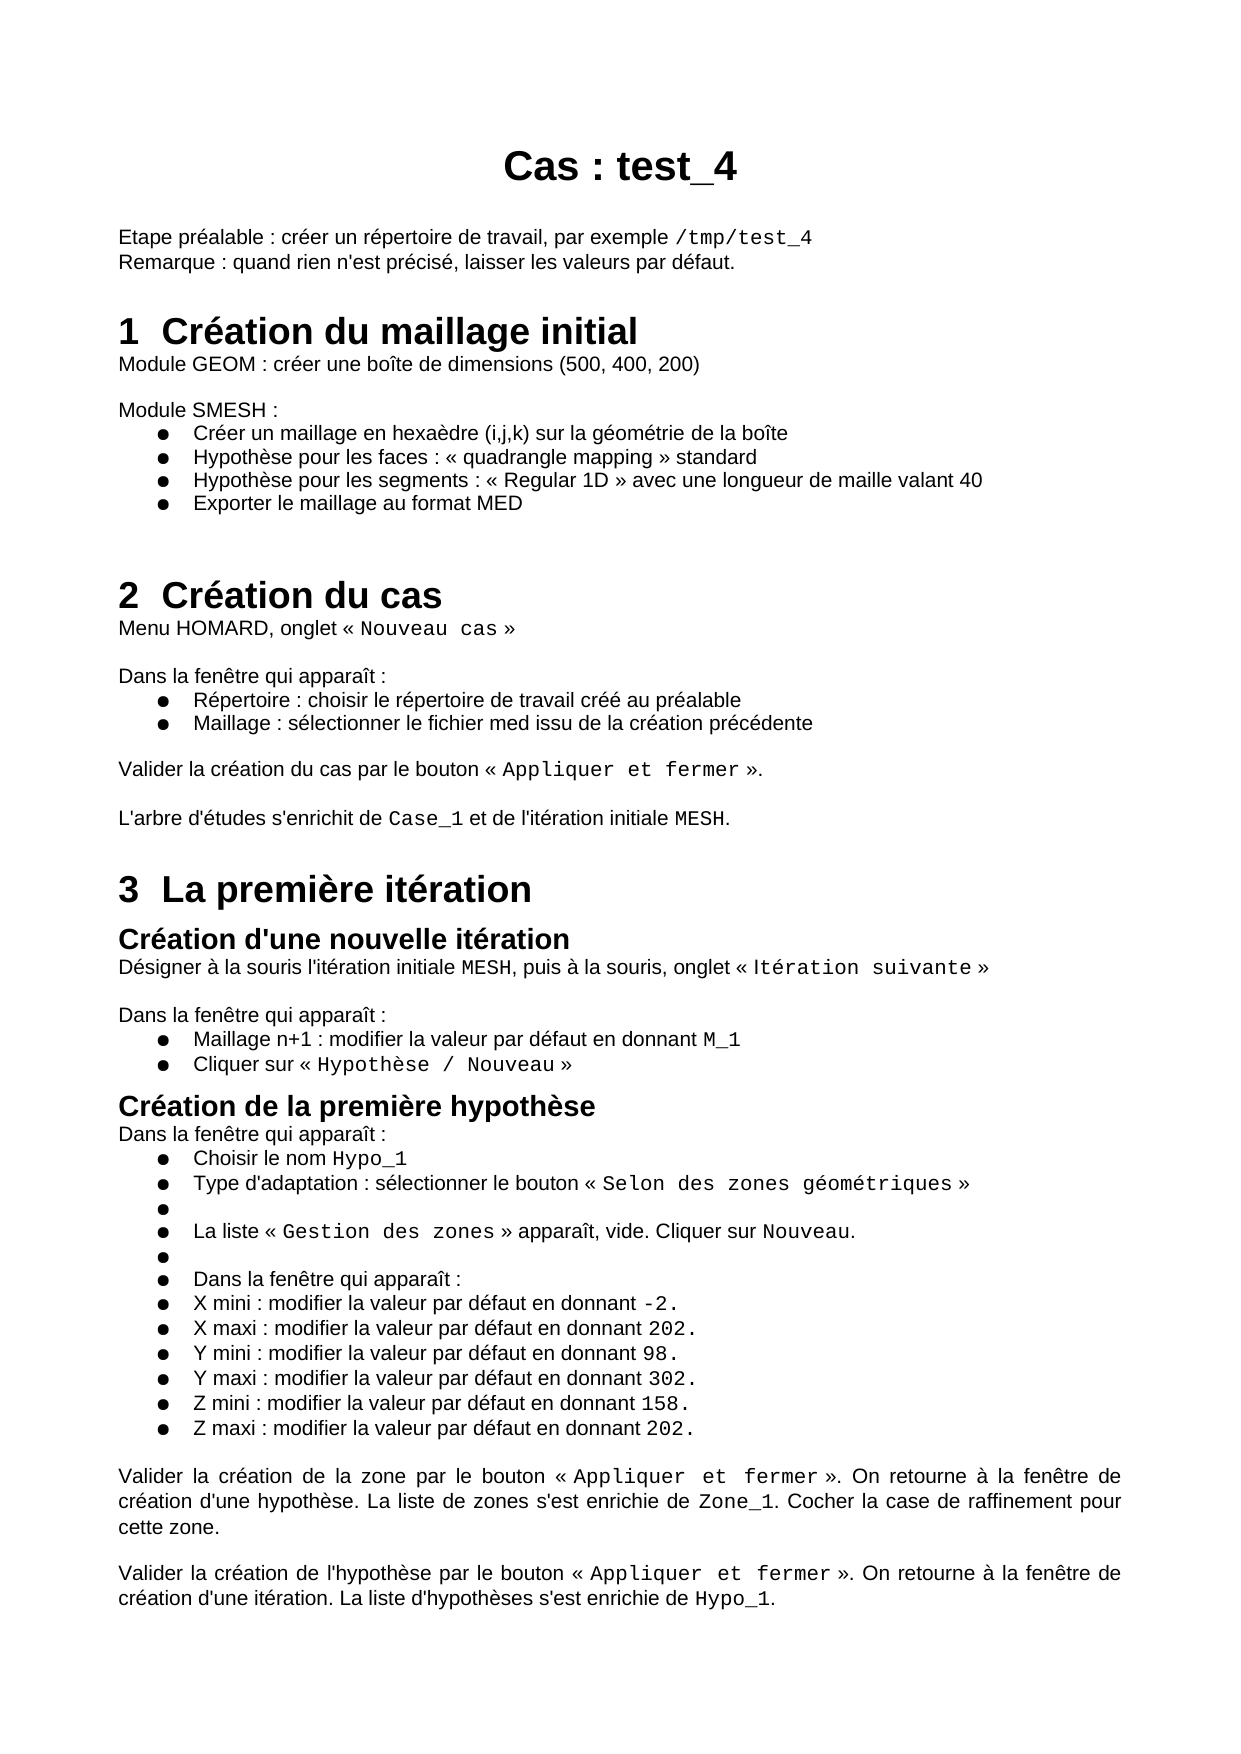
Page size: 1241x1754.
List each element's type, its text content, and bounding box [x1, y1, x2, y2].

list Dans la fenêtre qui apparaît : [156, 1268, 1122, 1291]
text Etape préalable : créer un répertoire de travail, par exemple /tmp/test_4 [118, 225, 1122, 251]
list Type d'adaptation : sélectionner le bouton « Selon des zones géométriques » [156, 1171, 1122, 1196]
list Maillage n+1 : modifier la valeur par défaut en donnant M_1 [156, 1027, 1122, 1052]
text Module SMESH : [118, 399, 1122, 422]
list Y maxi : modifier la valeur par défaut en donnant 302. [156, 1366, 1122, 1392]
text Dans la fenêtre qui apparaît : [118, 1123, 1122, 1146]
text Remarque : quand rien n'est précisé, laisser les valeurs par défaut. [118, 251, 1122, 274]
text L'arbre d'études s'enrichit de Case_1 et de l'itération initiale MESH. [118, 806, 1122, 831]
text Module GEOM : créer une boîte de dimensions (500, 400, 200) [118, 352, 1122, 376]
list Choisir le nom Hypo_1 [156, 1146, 1122, 1171]
list Cliquer sur « Hypothèse / Nouveau » [156, 1052, 1122, 1077]
subtitle Création d'une nouvelle itération [118, 923, 1122, 956]
list Répertoire : choisir le répertoire de travail créé au préalable [156, 688, 1122, 711]
text Désigner à la souris l'itération initiale MESH, puis à la souris, onglet « Itération suivante » [118, 956, 1122, 981]
subtitle Création du cas [118, 575, 1122, 617]
list Hypothèse pour les segments : « Regular 1D » avec une longueur de maille valant 40 [156, 468, 1122, 492]
text Valider la création de l'hypothèse par le bouton « Appliquer et fermer ». On retourne à la fenêtre de création d'une itération. La liste d'hypothèses s'est enrichie de Hypo_1. [118, 1562, 1122, 1612]
list Hypothèse pour les faces : « quadrangle mapping » standard [156, 445, 1122, 468]
text Dans la fenêtre qui apparaît : [118, 665, 1122, 688]
list Créer un maillage en hexaèdre (i,j,k) sur la géométrie de la boîte [156, 422, 1122, 445]
list Y mini : modifier la valeur par défaut en donnant 98. [156, 1341, 1122, 1366]
text Dans la fenêtre qui apparaît : [118, 1004, 1122, 1027]
list Maillage : sélectionner le fichier med issu de la création précédente [156, 711, 1122, 735]
list Z mini : modifier la valeur par défaut en donnant 158. [156, 1392, 1122, 1417]
list La liste « Gestion des zones » apparaît, vide. Cliquer sur Nouveau. [156, 1219, 1122, 1245]
text Valider la création de la zone par le bouton « Appliquer et fermer ». On retourne à la fenêtre de création d'une hypothèse. La liste de zones s'est enrichie de Zone_1. Cocher la case de raffinement pour cette zone. [118, 1465, 1122, 1538]
subtitle Création de la première hypothèse [118, 1090, 1122, 1123]
list Exporter le maillage au format MED [156, 492, 1122, 515]
list X mini : modifier la valeur par défaut en donnant -2. [156, 1291, 1122, 1316]
text Valider la création du cas par le bouton « Appliquer et fermer ». [118, 758, 1122, 783]
text Menu HOMARD, onglet « Nouveau cas » [118, 617, 1122, 642]
list X maxi : modifier la valeur par défaut en donnant 202. [156, 1316, 1122, 1341]
list Z maxi : modifier la valeur par défaut en donnant 202. [156, 1417, 1122, 1442]
subtitle Création du maillage initial [118, 310, 1122, 352]
subtitle La première itération [118, 868, 1122, 910]
subtitle Cas : test_4 [118, 143, 1122, 190]
